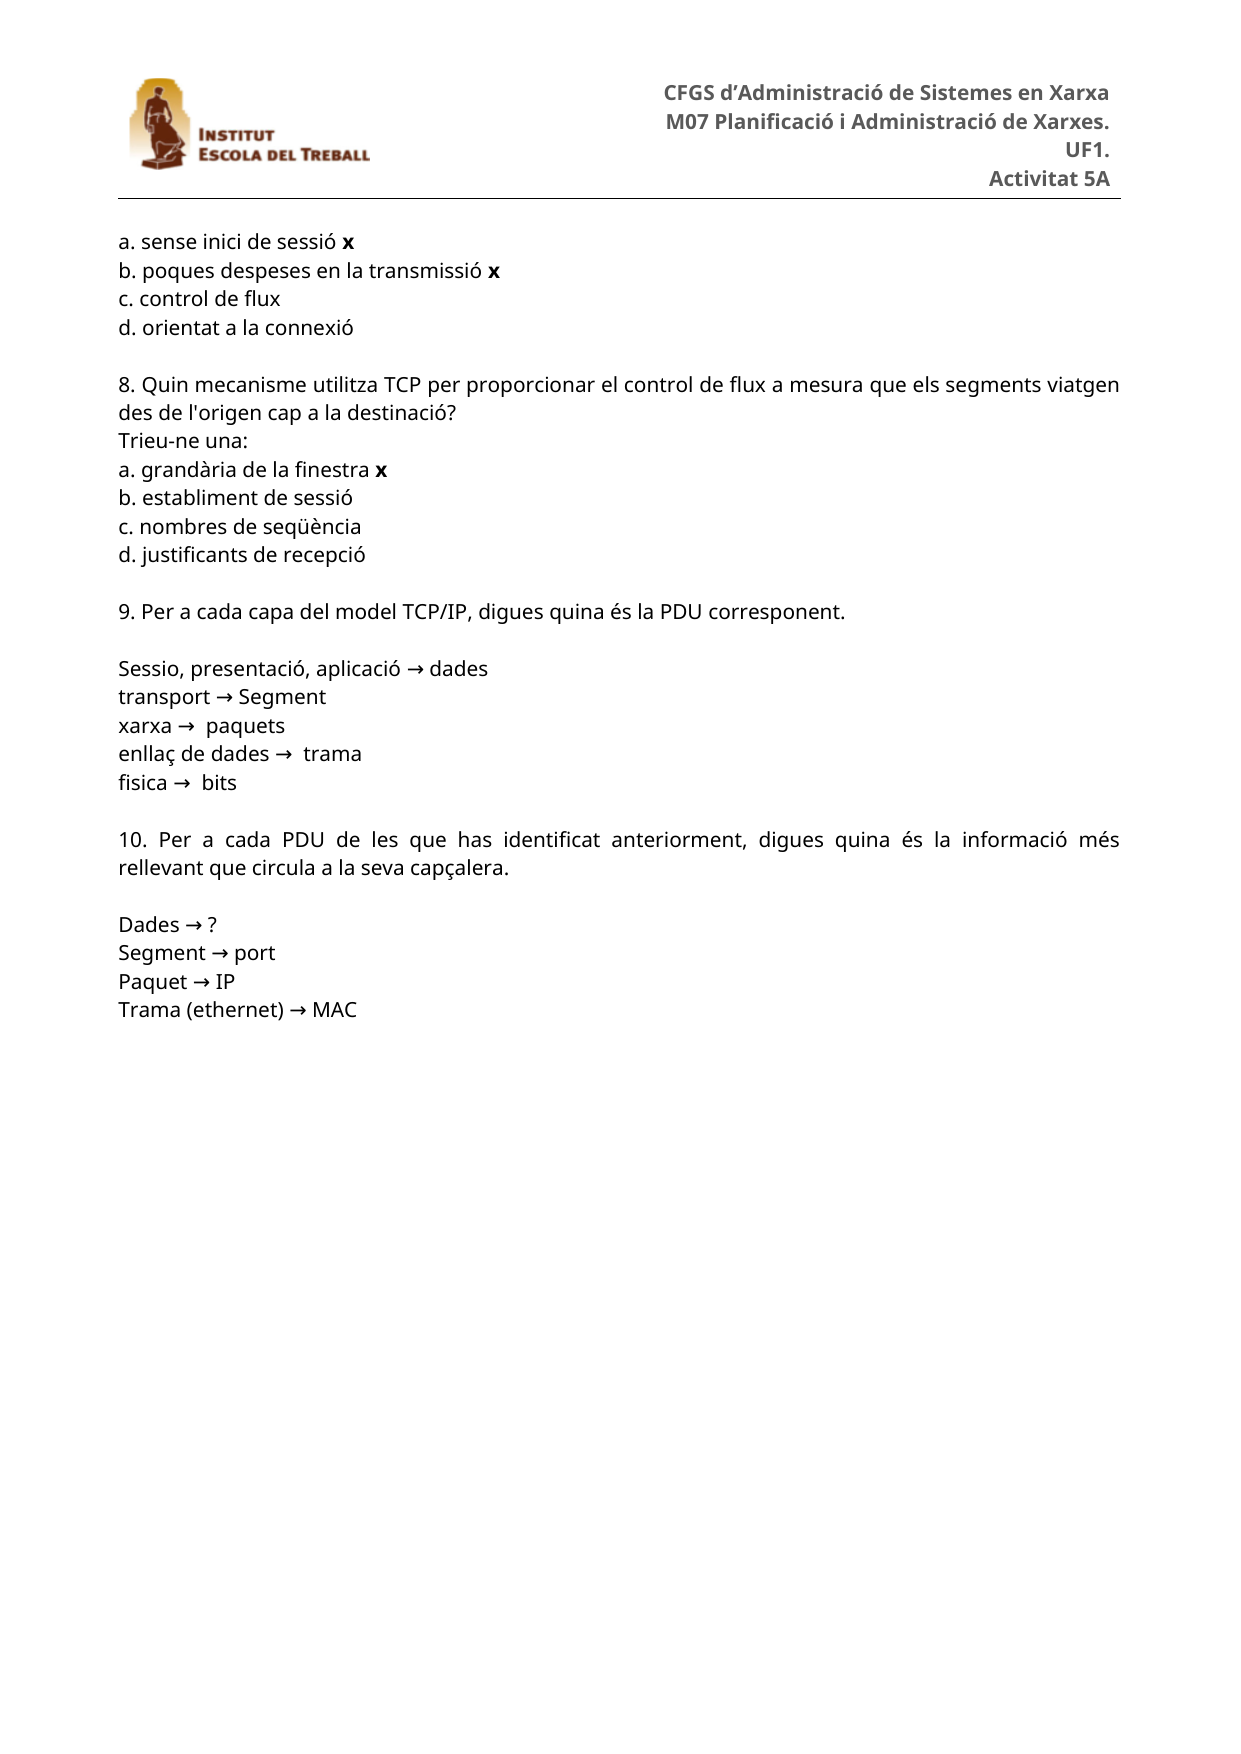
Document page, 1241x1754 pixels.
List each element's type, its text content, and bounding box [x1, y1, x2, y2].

text 8. Quin mecanisme utilitza TCP per proporcionar el control de flux a mesura que els segments viatgen des de l'origen cap a la destinació? [118, 370, 1122, 427]
text Paquet → IP [118, 967, 1122, 995]
text fisica → bits [118, 768, 1122, 796]
text 9. Per a cada capa del model TCP/IP, digues quina és la PDU corresponent. [118, 597, 1122, 626]
text 10. Per a cada PDU de les que has identificat anteriorment, digues quina és la informació més rellevant que circula a la seva capçalera. [118, 825, 1122, 882]
text d. orientat a la connexió [118, 313, 1122, 341]
text Dades → ? [118, 910, 1122, 938]
text a. sense inici de sessió x [118, 227, 1122, 256]
text a. grandària de la finestra x [118, 455, 1122, 483]
text enllaç de dades → trama [118, 739, 1122, 768]
text Trieu-ne una: [118, 427, 1122, 455]
text d. justificants de recepció [118, 540, 1122, 569]
picture [129, 78, 370, 170]
text Trama (ethernet) → MAC [118, 995, 1122, 1024]
text Sessio, presentació, aplicació → dades [118, 654, 1122, 682]
text c. nombres de seqüència [118, 512, 1122, 540]
text b. establiment de sessió [118, 483, 1122, 512]
text c. control de flux [118, 284, 1122, 313]
text Segment → port [118, 938, 1122, 967]
text xarxa → paquets [118, 711, 1122, 739]
text transport → Segment [118, 682, 1122, 711]
text b. poques despeses en la transmissió x [118, 256, 1122, 284]
